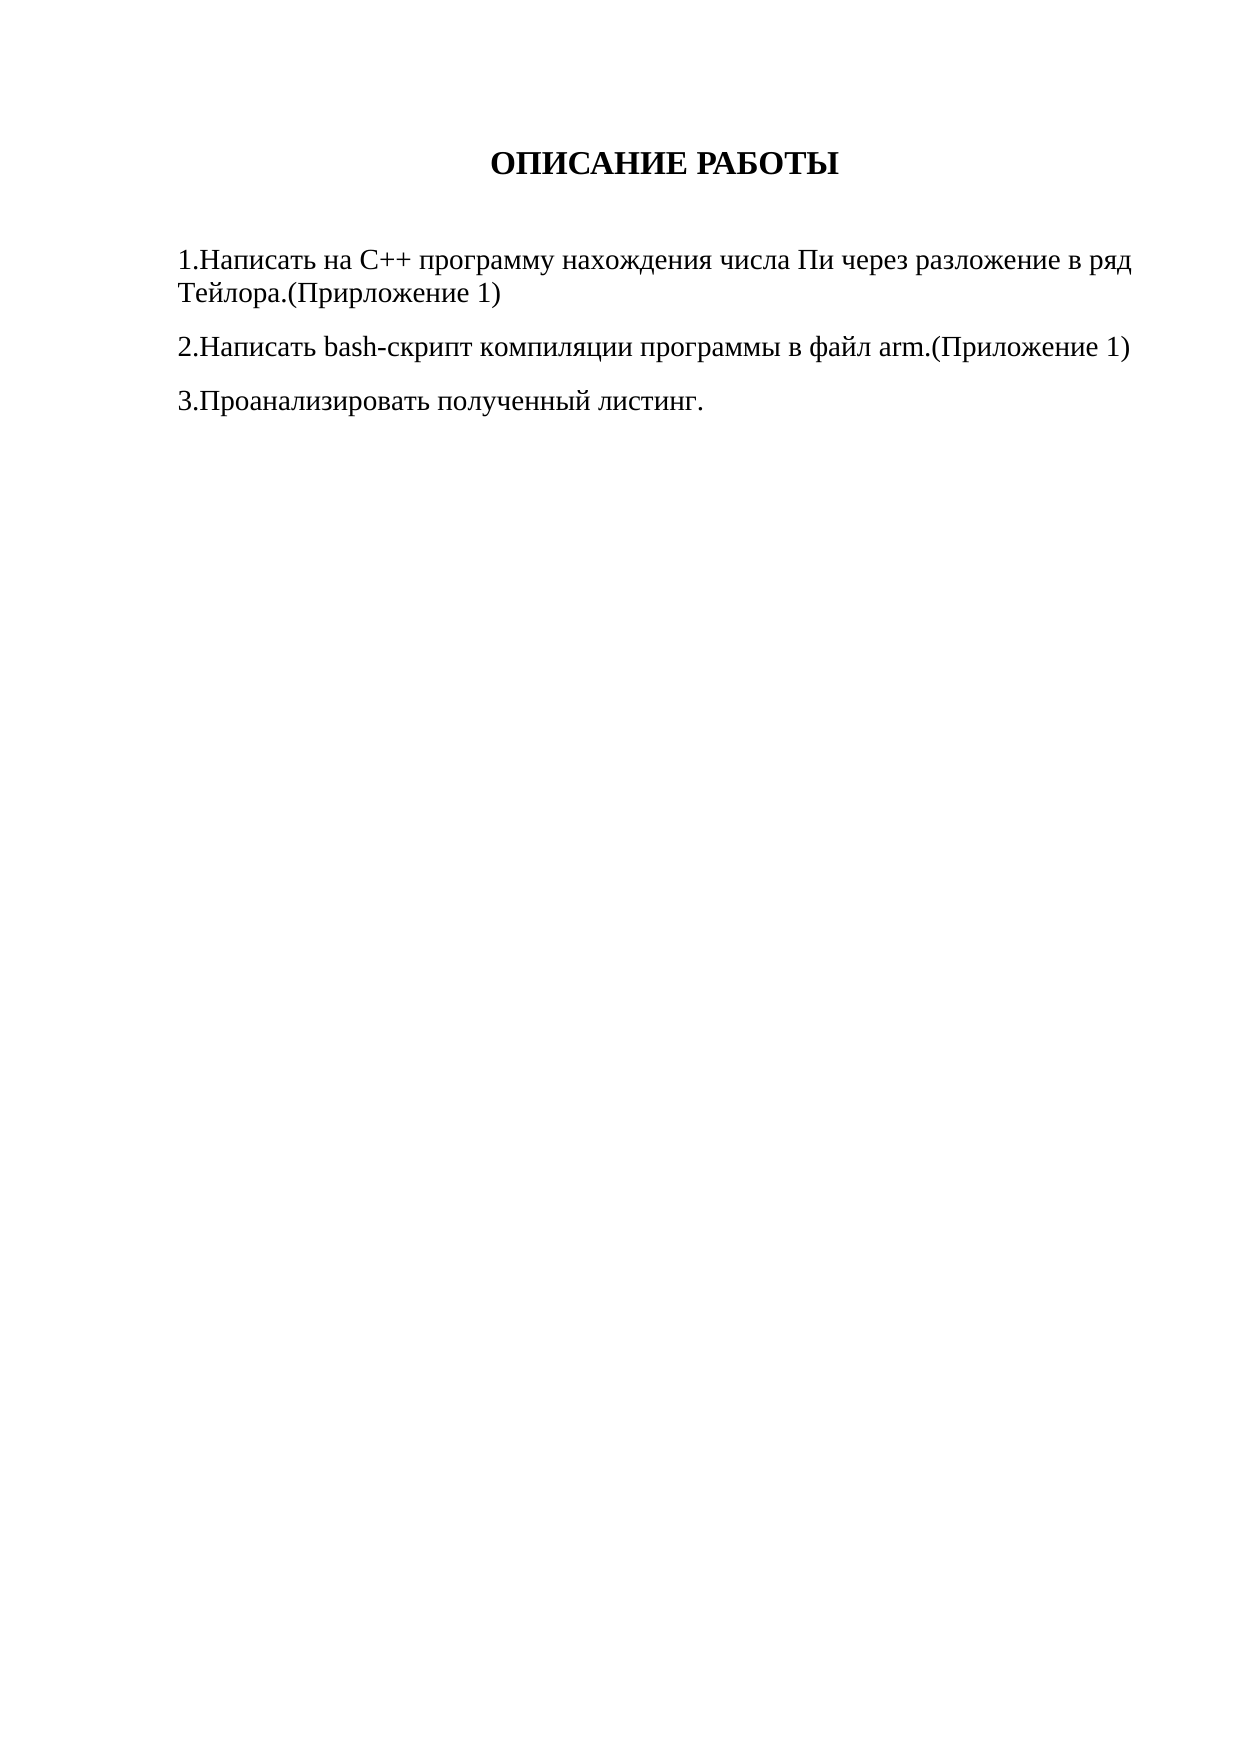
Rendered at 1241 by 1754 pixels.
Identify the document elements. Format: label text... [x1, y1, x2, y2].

subtitle ОПИСАНИЕ РАБОТЫ [177, 143, 1152, 181]
text 1.Написать на С++ программу нахождения числа Пи через разложение в ряд Тейлора.(Прирложение 1) [177, 242, 1152, 309]
text 2.Написать bash-скрипт компиляции программы в файл arm.(Приложение 1) [177, 329, 1152, 363]
text 3.Проанализировать полученный листинг. [177, 383, 1152, 417]
